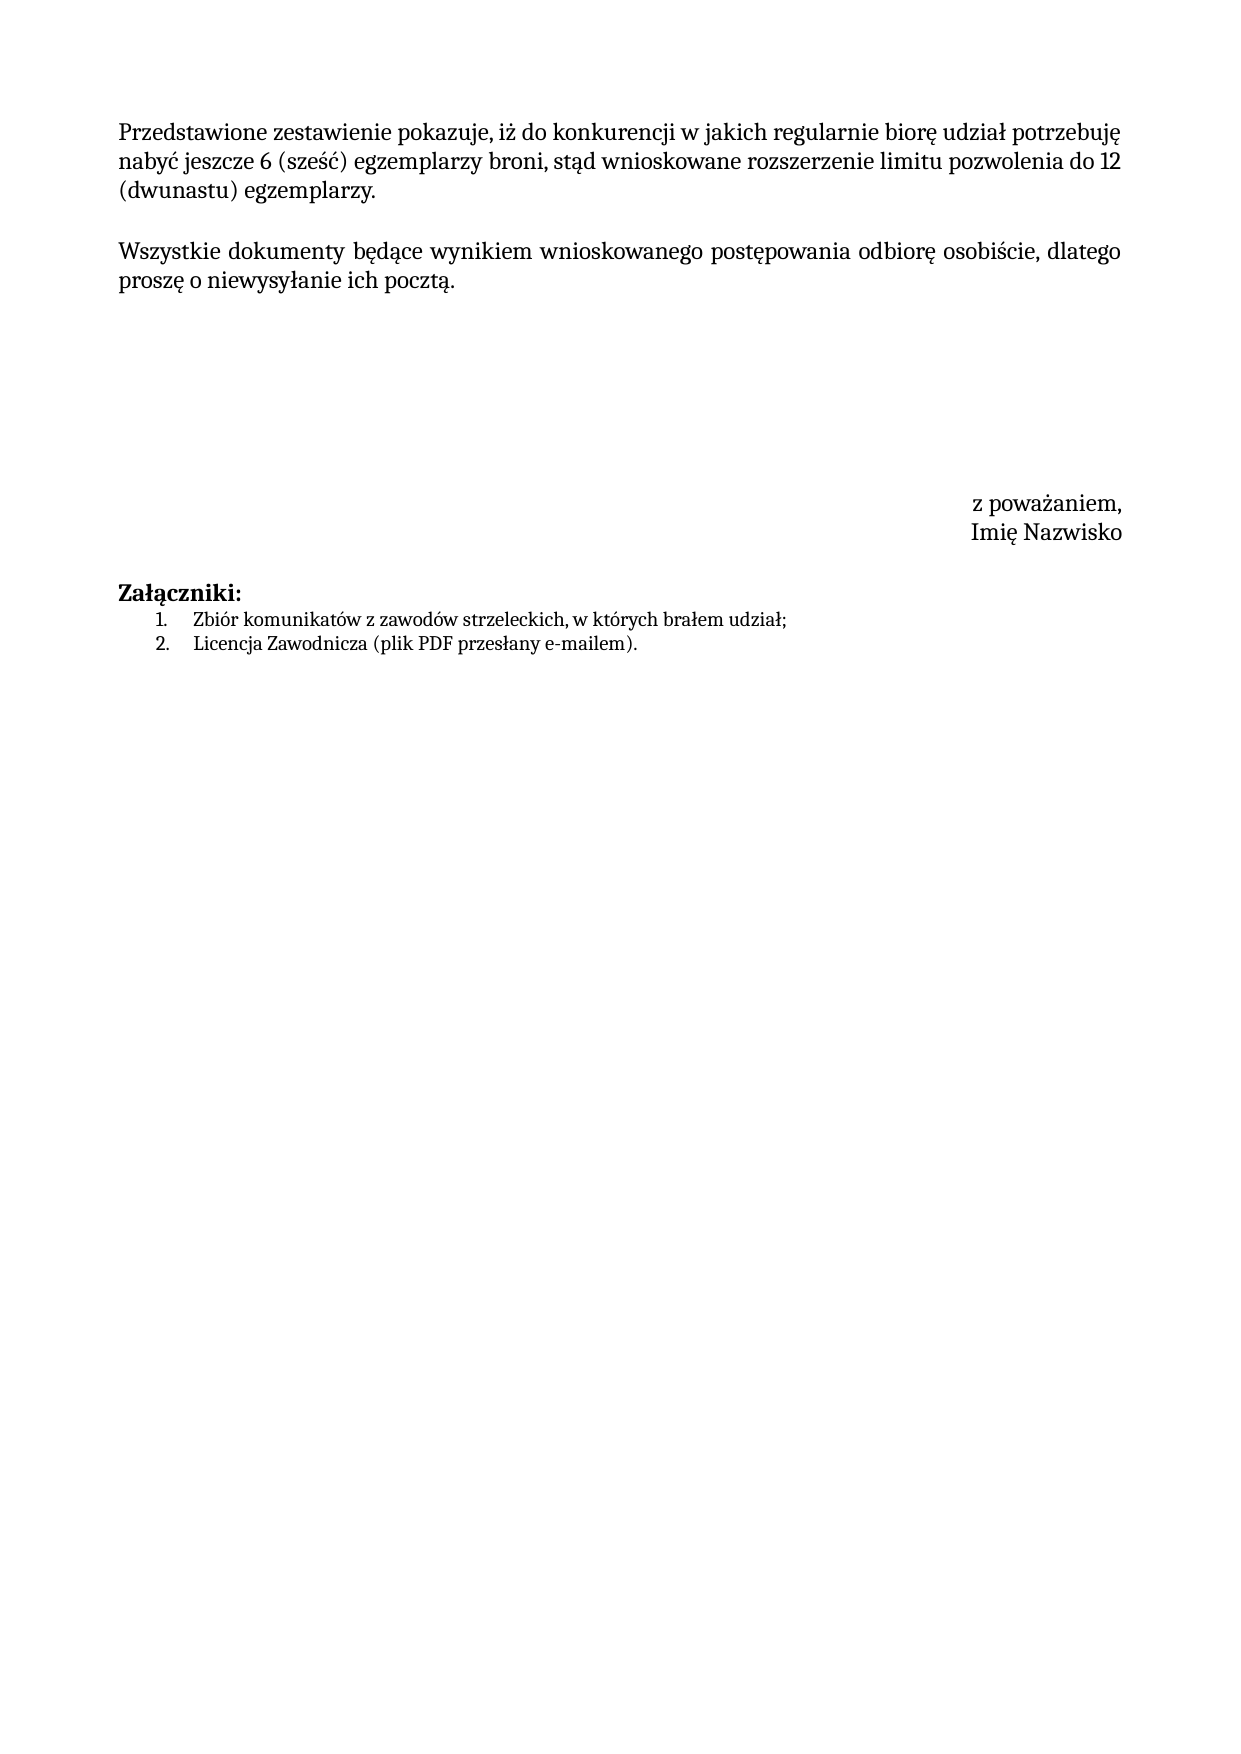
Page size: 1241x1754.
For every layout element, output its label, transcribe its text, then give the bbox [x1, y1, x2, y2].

text Załączniki: [118, 579, 1122, 608]
text Przedstawione zestawienie pokazuje, iż do konkurencji w jakich regularnie biorę udział potrzebuję nabyć jeszcze 6 (sześć) egzemplarzy broni, stąd wnioskowane rozszerzenie limitu pozwolenia do 12 (dwunastu) egzemplarzy. [118, 118, 1122, 204]
text Wszystkie dokumenty będące wynikiem wnioskowanego postępowania odbiorę osobiście, dlatego proszę o niewysyłanie ich pocztą. [118, 237, 1122, 294]
list Licencja Zawodnicza (plik PDF przesłany e-mailem). [156, 632, 1122, 656]
text z poważaniem, Imię Nazwisko [118, 489, 1122, 547]
list Zbiór komunikatów z zawodów strzeleckich, w których brałem udział; [156, 608, 1122, 632]
